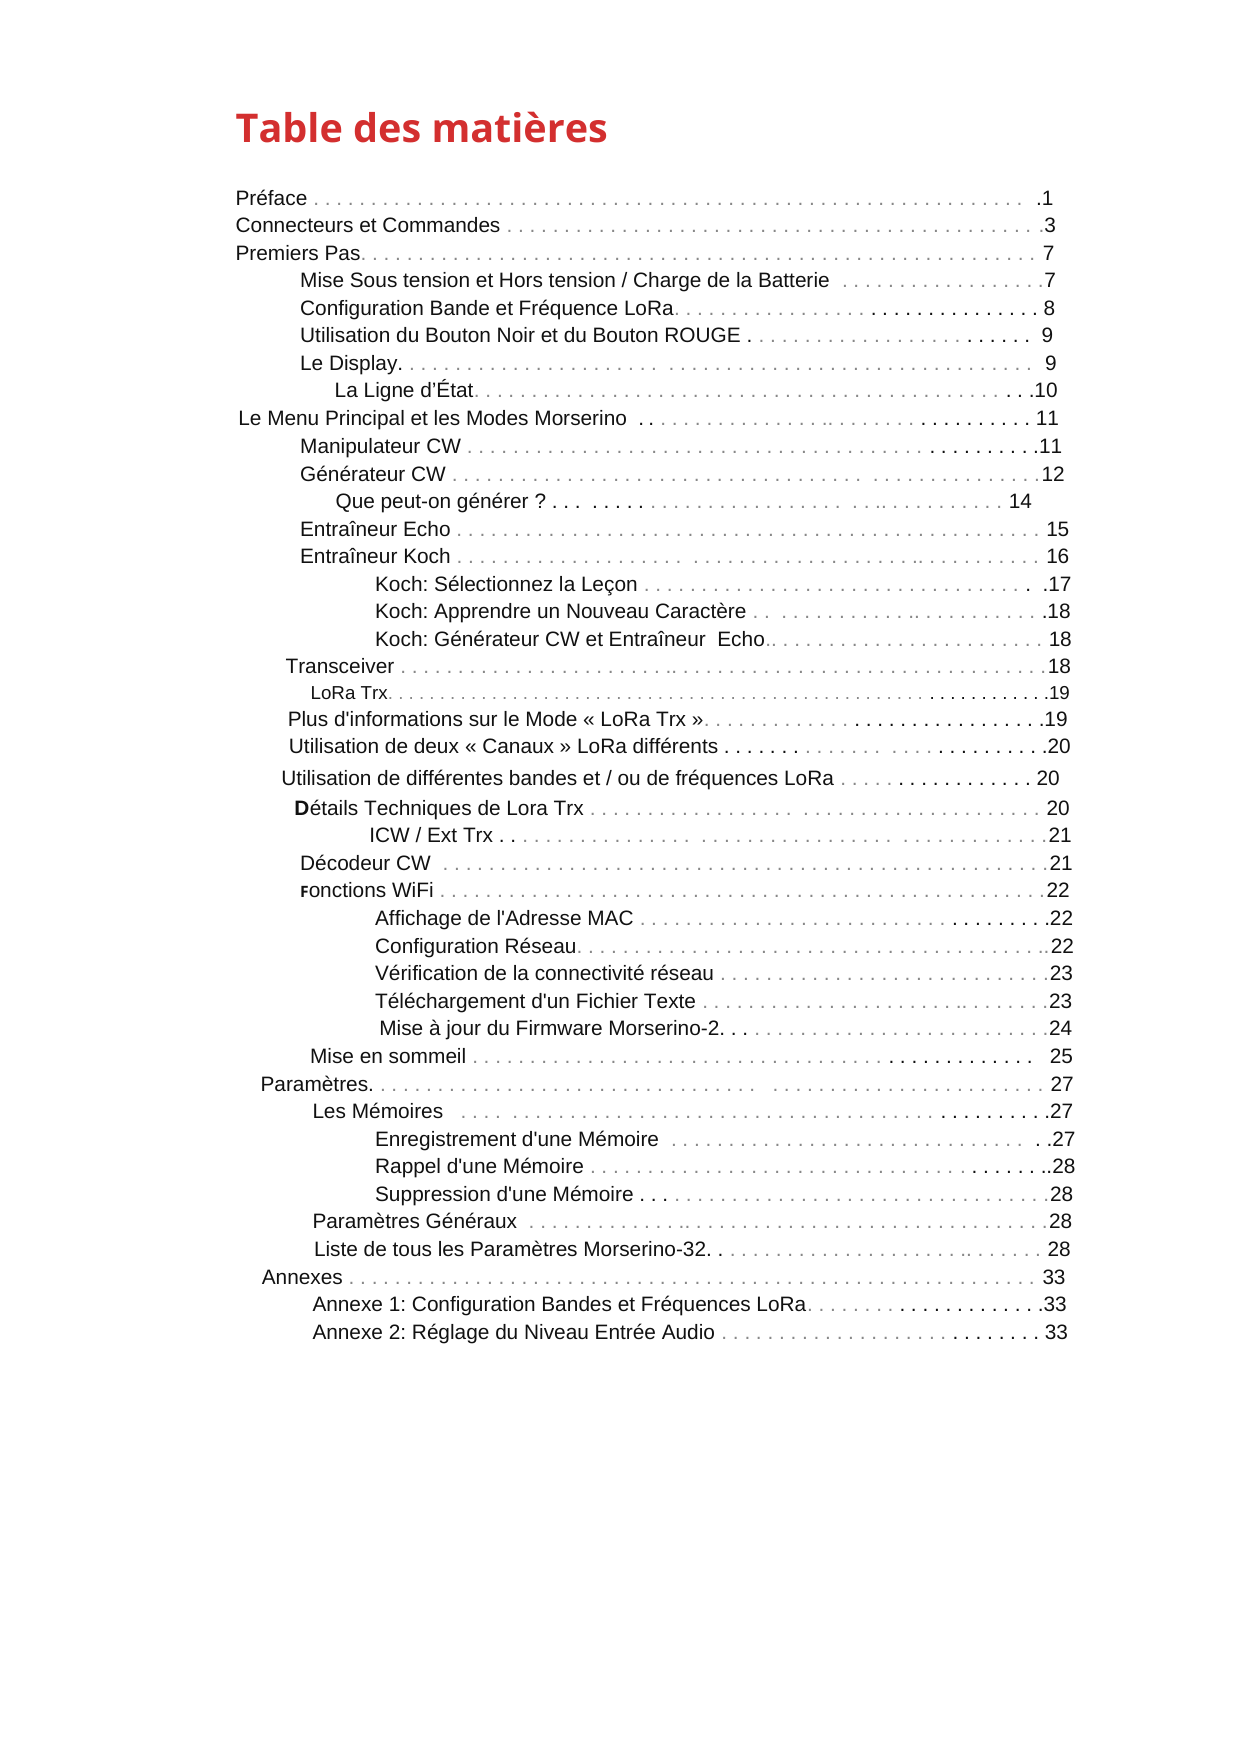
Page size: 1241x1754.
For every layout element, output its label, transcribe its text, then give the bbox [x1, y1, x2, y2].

text Transceiver . . . . . . . . . . . . . . . . . . . . . . . .. . . . . . . . . . . . . . . . . . . . . . . . . . . . . . . . .18 [210, 654, 1110, 678]
text Liste de tous les Paramètres Morserino-32. . . . . . . . . . . . . . . . . . . . . . .. . . . . . . 28 [285, 1237, 1110, 1261]
text Mise en sommeil . . . . . . . . . . . . . . . . . . . . . . . . . . . . . . . . . . . . . . . . . . . . . . . . . 25 [300, 1044, 1110, 1068]
text LoRa Trx. . . . . . . . . . . . . . . . . . . . . . . . . . . . . . . . . . . . . . . . . . . . . . . . . . . . . . . . . . . . . . . .19 [296, 682, 1110, 703]
text Configuration Bande et Fréquence LoRa. . . . . . . . . . . . . . . . . . . . . . . . . . . . . . . . 8 Utilisation du Bouton Noir et du Bouton ROUGE . . . . . . . . . . . . . . . . . . . . . . . . . 9 [300, 296, 1110, 347]
text Vérification de la connectivité réseau . . . . . . . . . . . . . . . . . . . . . . . . . . . . .23 [300, 961, 1110, 985]
text Entraîneur Echo . . . . . . . . . . . . . . . . . . . . . . . . . . . . . . . . . . . . . . . . . . . . . . . . . . . 15 [260, 517, 1110, 541]
text Utilisation de deux « Canaux » LoRa différents . . . . . . . . . . . . . . . . . . . . . . . . . . . .20 [150, 734, 1110, 758]
text Annexe 2: Réglage du Niveau Entrée Audio . . . . . . . . . . . . . . . . . . . . . . . . . . . . 33 [260, 1320, 1069, 1344]
text Décodeur CW . . . . . . . . . . . . . . . . . . . . . . . . . . . . . . . . . . . . . . . . . . . . . . . . . . . . .21 [300, 851, 1110, 875]
text Paramètres Généraux . . . . . . . . . . . . . .. . . . . . . . . . . . . . . . . . . . . . . . . . . . . . . .28 [285, 1209, 1110, 1233]
text Premiers Pas. . . . . . . . . . . . . . . . . . . . . . . . . . . . . . . . . . . . . . . . . . . . . . . . . . . . . . . . . . . 7 [235, 241, 1110, 265]
text Configuration Réseau. . . . . . . . . . . . . . . . . . . . . . . . . . . . . . . . . . . . . . . . ..22 [300, 933, 1110, 957]
text Koch: Sélectionnez la Leçon . . . . . . . . . . . . . . . . . . . . . . . . . . . . . . . . . . .17 [360, 572, 1110, 596]
text Détails Techniques de Lora Trx . . . . . . . . . . . . . . . . . . . . . . . . . . . . . . . . . . . . . . . 20 [150, 796, 1110, 820]
text Le Menu Principal et les Modes Morserino . . . . . . . . . . . . . . . . .. . . . . . . . . . . . . . . . . . 11 [185, 406, 1110, 430]
text Mise à jour du Firmware Morserino-2. . . . . . . . . . . . . . . . . . . . . . . . . . . . .24 [300, 1016, 1110, 1040]
text Affichage de l'Adresse MAC . . . . . . . . . . . . . . . . . . . . . . . . . . . . . . . . . . . .22 [300, 906, 1110, 930]
text Entraîneur Koch . . . . . . . . . . . . . . . . . . . . . . . . . . . . . . . . . . . . . . . .. . . . . . . . . . . 16 [260, 544, 1110, 568]
text Les Mémoires . . . . . . . . . . . . . . . . . . . . . . . . . . . . . . . . . . . . . . . . . . . . . . . . . . .27 [300, 1099, 1110, 1123]
text Fonctions WiFi . . . . . . . . . . . . . . . . . . . . . . . . . . . . . . . . . . . . . . . . . . . . . . . . . . . . .22 [300, 878, 1110, 902]
text Utilisation de différentes bandes et / ou de fréquences LoRa . . . . . . . . . . . . . . . . . 20 [150, 762, 1110, 791]
text Générateur CW . . . . . . . . . . . . . . . . . . . . . . . . . . . . . . . . . . . . . . . . . . . . . . . . . . .12 Que peut-on générer ? . . . . . . . . . . . . . . . . . . . . . . . . . . . .. . . . . . . . . . . 14 [260, 461, 1110, 513]
text Le Display. . . . . . . . . . . . . . . . . . . . . . . . . . . . . . . . . . . . . . . . . . . . . . . . . . . . . . . 9 [260, 351, 1110, 375]
text Préface . . . . . . . . . . . . . . . . . . . . . . . . . . . . . . . . . . . . . . . . . . . . . . . . . . . . . . . . . . . . . . .1 [235, 186, 1110, 210]
text Enregistrement d'une Mémoire . . . . . . . . . . . . . . . . . . . . . . . . . . . . . . . . .27 [360, 1127, 1110, 1151]
text Annexe 1: Configuration Bandes et Fréquences LoRa. . . . . . . . . . . . . . . . . . . . .33 [260, 1292, 1069, 1316]
text Téléchargement d'un Fichier Texte . . . . . . . . . . . . . . . . . . . . . . .. . . . . . . .23 [300, 988, 1110, 1012]
text Koch: Générateur CW et Entraîneur Echo.. . . . . . . . . . . . . . . . . . . . . . . . 18 [375, 627, 1110, 651]
text Connecteurs et Commandes . . . . . . . . . . . . . . . . . . . . . . . . . . . . . . . . . . . . . . . . . . . . . . .3 [235, 213, 1110, 237]
text Rappel d'une Mémoire . . . . . . . . . . . . . . . . . . . . . . . . . . . . . . . . . . . . . . . ..28 [360, 1154, 1110, 1178]
text Paramètres. . . . . . . . . . . . . . . . . . . . . . . . . . . . . . . . . . . . . . . . . . . . . . . . . . . . . . . . . . 27 [185, 1071, 1110, 1095]
text Manipulateur CW . . . . . . . . . . . . . . . . . . . . . . . . . . . . . . . . . . . . . . . . . . . . . . . . . .11 [260, 434, 1110, 458]
text Plus d'informations sur le Mode « LoRa Trx ». . . . . . . . . . . . . . . . . . . . . . . . . . . . . .19 [150, 707, 1110, 731]
text Annexes . . . . . . . . . . . . . . . . . . . . . . . . . . . . . . . . . . . . . . . . . . . . . . . . . . . . . . . . . . . . 33 [150, 1264, 1110, 1289]
text Suppression d'une Mémoire . . . . . . . . . . . . . . . . . . . . . . . . . . . . . . . . . . . .28 [360, 1182, 1110, 1206]
text Koch: Apprendre un Nouveau Caractère . . . . . . . . . . . . . .. . . . . . . . . . . .18 [375, 599, 1110, 623]
text Mise Sous tension et Hors tension / Charge de la Batterie . . . . . . . . . . . . . . . . . .7 [260, 268, 1110, 292]
text ICW / Ext Trx . . . . . . . . . . . . . . . . . . . . . . . . . . . . . . . . . . . . . . . . . . . . . . .21 [300, 823, 1110, 847]
text La Ligne d’État. . . . . . . . . . . . . . . . . . . . . . . . . . . . . . . . . . . . . . . . . . . . . . . . .10 [300, 378, 1110, 402]
text Table des matières [235, 99, 1110, 153]
